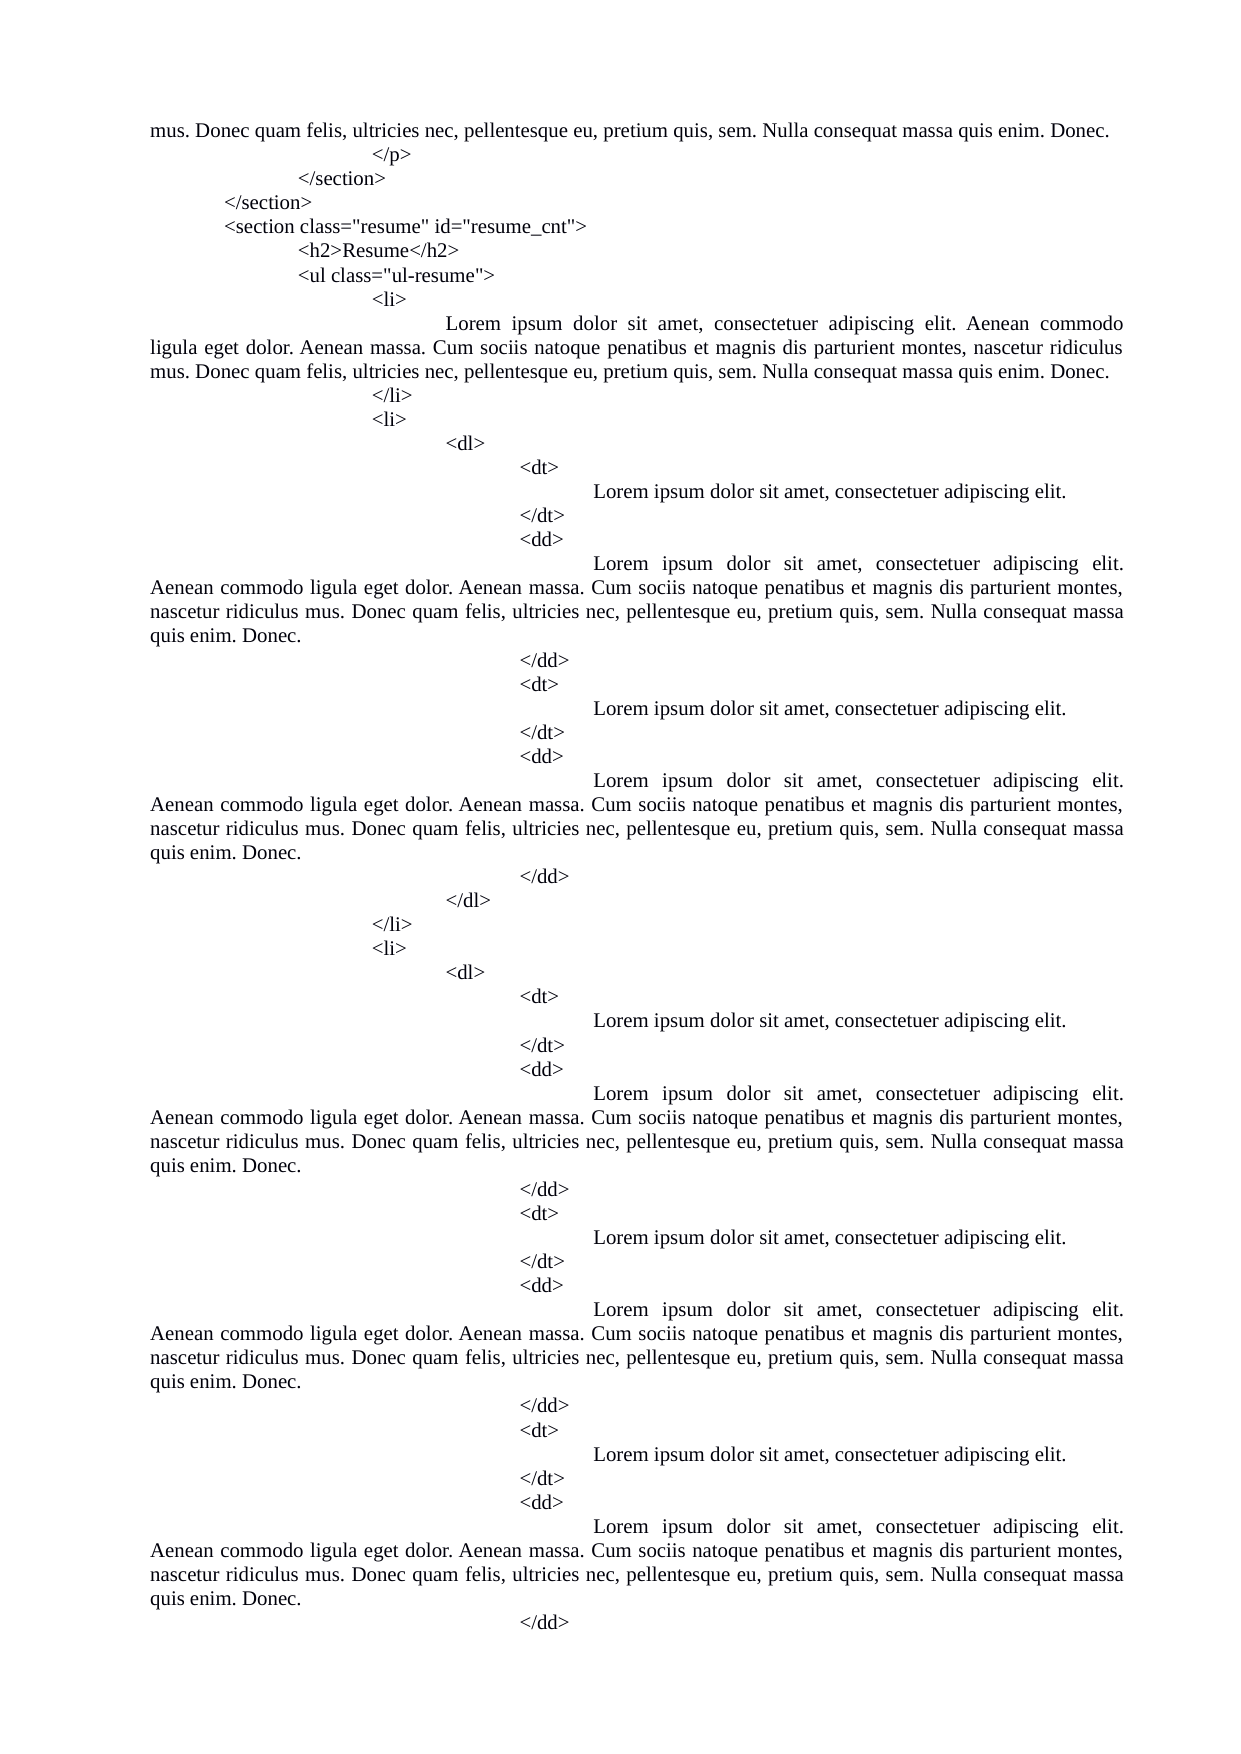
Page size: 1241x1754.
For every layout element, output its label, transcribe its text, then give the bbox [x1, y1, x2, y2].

text Lorem ipsum dolor sit amet, consectetuer adipiscing elit. [150, 1008, 1125, 1032]
text </section> [150, 166, 1125, 190]
text <dt> [150, 984, 1125, 1008]
text </li> [150, 383, 1125, 407]
text </dl> [150, 888, 1125, 912]
text Lorem ipsum dolor sit amet, consectetuer adipiscing elit. Aenean commodo ligula eget dolor. Aenean massa. Cum sociis natoque penatibus et magnis dis parturient montes, nascetur ridiculus mus. Donec quam felis, ultricies nec, pellentesque eu, pretium quis, sem. Nulla consequat massa quis enim. Donec. [150, 1514, 1125, 1610]
text <h2>Resume</h2> [150, 238, 1125, 262]
text mus. Donec quam felis, ultricies nec, pellentesque eu, pretium quis, sem. Nulla consequat massa quis enim. Donec. [150, 118, 1125, 142]
text </li> [150, 912, 1125, 936]
text </dd> [150, 1610, 1125, 1634]
text Lorem ipsum dolor sit amet, consectetuer adipiscing elit. Aenean commodo ligula eget dolor. Aenean massa. Cum sociis natoque penatibus et magnis dis parturient montes, nascetur ridiculus mus. Donec quam felis, ultricies nec, pellentesque eu, pretium quis, sem. Nulla consequat massa quis enim. Donec. [150, 311, 1125, 383]
text Lorem ipsum dolor sit amet, consectetuer adipiscing elit. [150, 479, 1125, 503]
text <li> [150, 287, 1125, 311]
text <dd> [150, 1490, 1125, 1514]
text <dt> [150, 1417, 1125, 1442]
text Lorem ipsum dolor sit amet, consectetuer adipiscing elit. Aenean commodo ligula eget dolor. Aenean massa. Cum sociis natoque penatibus et magnis dis parturient montes, nascetur ridiculus mus. Donec quam felis, ultricies nec, pellentesque eu, pretium quis, sem. Nulla consequat massa quis enim. Donec. [150, 768, 1125, 864]
text </dt> [150, 1466, 1125, 1490]
text <dd> [150, 527, 1125, 551]
text <dt> [150, 672, 1125, 696]
text <ul class="ul-resume"> [150, 262, 1125, 287]
text <dt> [150, 455, 1125, 479]
text <dl> [150, 960, 1125, 984]
text </dt> [150, 1249, 1125, 1273]
text <li> [150, 407, 1125, 431]
text Lorem ipsum dolor sit amet, consectetuer adipiscing elit. [150, 696, 1125, 720]
text </dd> [150, 647, 1125, 672]
text </section> [150, 190, 1125, 214]
text <dd> [150, 1057, 1125, 1081]
text Lorem ipsum dolor sit amet, consectetuer adipiscing elit. [150, 1442, 1125, 1466]
text <dt> [150, 1201, 1125, 1225]
text <dl> [150, 431, 1125, 455]
text </p> [150, 142, 1125, 166]
text </dd> [150, 864, 1125, 888]
text <section class="resume" id="resume_cnt"> [150, 214, 1125, 238]
text </dt> [150, 503, 1125, 527]
text <dd> [150, 744, 1125, 768]
text Lorem ipsum dolor sit amet, consectetuer adipiscing elit. Aenean commodo ligula eget dolor. Aenean massa. Cum sociis natoque penatibus et magnis dis parturient montes, nascetur ridiculus mus. Donec quam felis, ultricies nec, pellentesque eu, pretium quis, sem. Nulla consequat massa quis enim. Donec. [150, 551, 1125, 647]
text Lorem ipsum dolor sit amet, consectetuer adipiscing elit. [150, 1225, 1125, 1249]
text <li> [150, 936, 1125, 960]
text </dt> [150, 1032, 1125, 1057]
text </dd> [150, 1177, 1125, 1201]
text Lorem ipsum dolor sit amet, consectetuer adipiscing elit. Aenean commodo ligula eget dolor. Aenean massa. Cum sociis natoque penatibus et magnis dis parturient montes, nascetur ridiculus mus. Donec quam felis, ultricies nec, pellentesque eu, pretium quis, sem. Nulla consequat massa quis enim. Donec. [150, 1081, 1125, 1177]
text <dd> [150, 1273, 1125, 1297]
text Lorem ipsum dolor sit amet, consectetuer adipiscing elit. Aenean commodo ligula eget dolor. Aenean massa. Cum sociis natoque penatibus et magnis dis parturient montes, nascetur ridiculus mus. Donec quam felis, ultricies nec, pellentesque eu, pretium quis, sem. Nulla consequat massa quis enim. Donec. [150, 1297, 1125, 1393]
text </dd> [150, 1393, 1125, 1417]
text </dt> [150, 720, 1125, 744]
